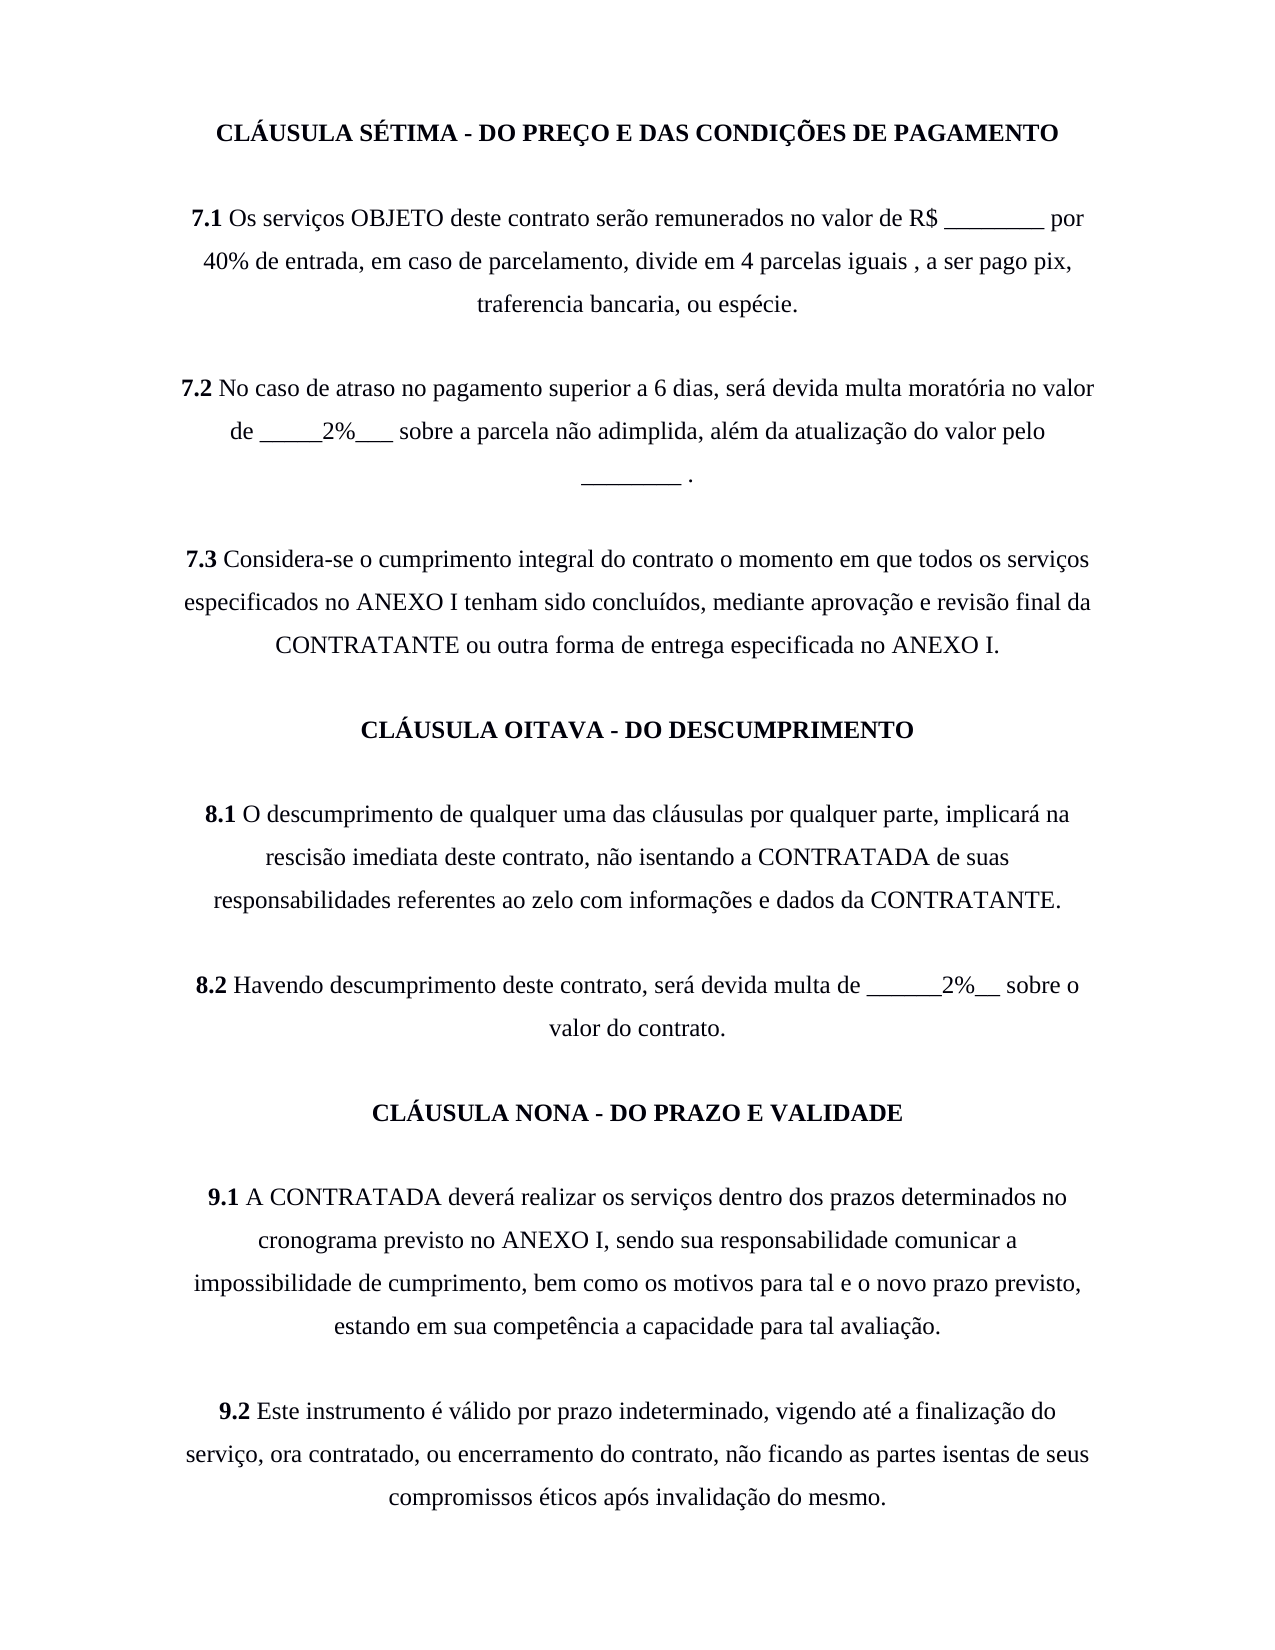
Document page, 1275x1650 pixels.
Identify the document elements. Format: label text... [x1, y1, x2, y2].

text 7.3 Considera-se o cumprimento integral do contrato o momento em que todos os serviços especificados no ANEXO I tenham sido concluídos, mediante aprovação e revisão final da CONTRATANTE ou outra forma de entrega especificada no ANEXO I. [177, 544, 1098, 659]
text 8.2 Havendo descumprimento deste contrato, será devida multa de ______2%__ sobre o valor do contrato. [177, 970, 1098, 1042]
text 7.1 Os serviços OBJETO deste contrato serão remunerados no valor de R$ ________ por 40% de entrada, em caso de parcelamento, divide em 4 parcelas iguais , a ser pago pix, traferencia bancaria, ou espécie. [177, 203, 1098, 318]
text CLÁUSULA SÉTIMA - DO PREÇO E DAS CONDIÇÕES DE PAGAMENTO [177, 118, 1098, 147]
text CLÁUSULA OITAVA - DO DESCUMPRIMENTO [177, 715, 1098, 743]
text 7.2 No caso de atraso no pagamento superior a 6 dias, será devida multa moratória no valor de _____2%___ sobre a parcela não adimplida, além da atualização do valor pelo ________ . [177, 373, 1098, 488]
text 8.1 O descumprimento de qualquer uma das cláusulas por qualquer parte, implicará na rescisão imediata deste contrato, não isentando a CONTRATADA de suas responsabilidades referentes ao zelo com informações e dados da CONTRATANTE. [177, 799, 1098, 914]
text CLÁUSULA NONA - DO PRAZO E VALIDADE [177, 1098, 1098, 1126]
text 9.1 A CONTRATADA deverá realizar os serviços dentro dos prazos determinados no cronograma previsto no ANEXO I, sendo sua responsabilidade comunicar a impossibilidade de cumprimento, bem como os motivos para tal e o novo prazo previsto, estando em sua competência a capacidade para tal avaliação. [177, 1182, 1098, 1340]
text 9.2 Este instrumento é válido por prazo indeterminado, vigendo até a finalização do serviço, ora contratado, ou encerramento do contrato, não ficando as partes isentas de seus compromissos éticos após invalidação do mesmo. [177, 1396, 1098, 1511]
